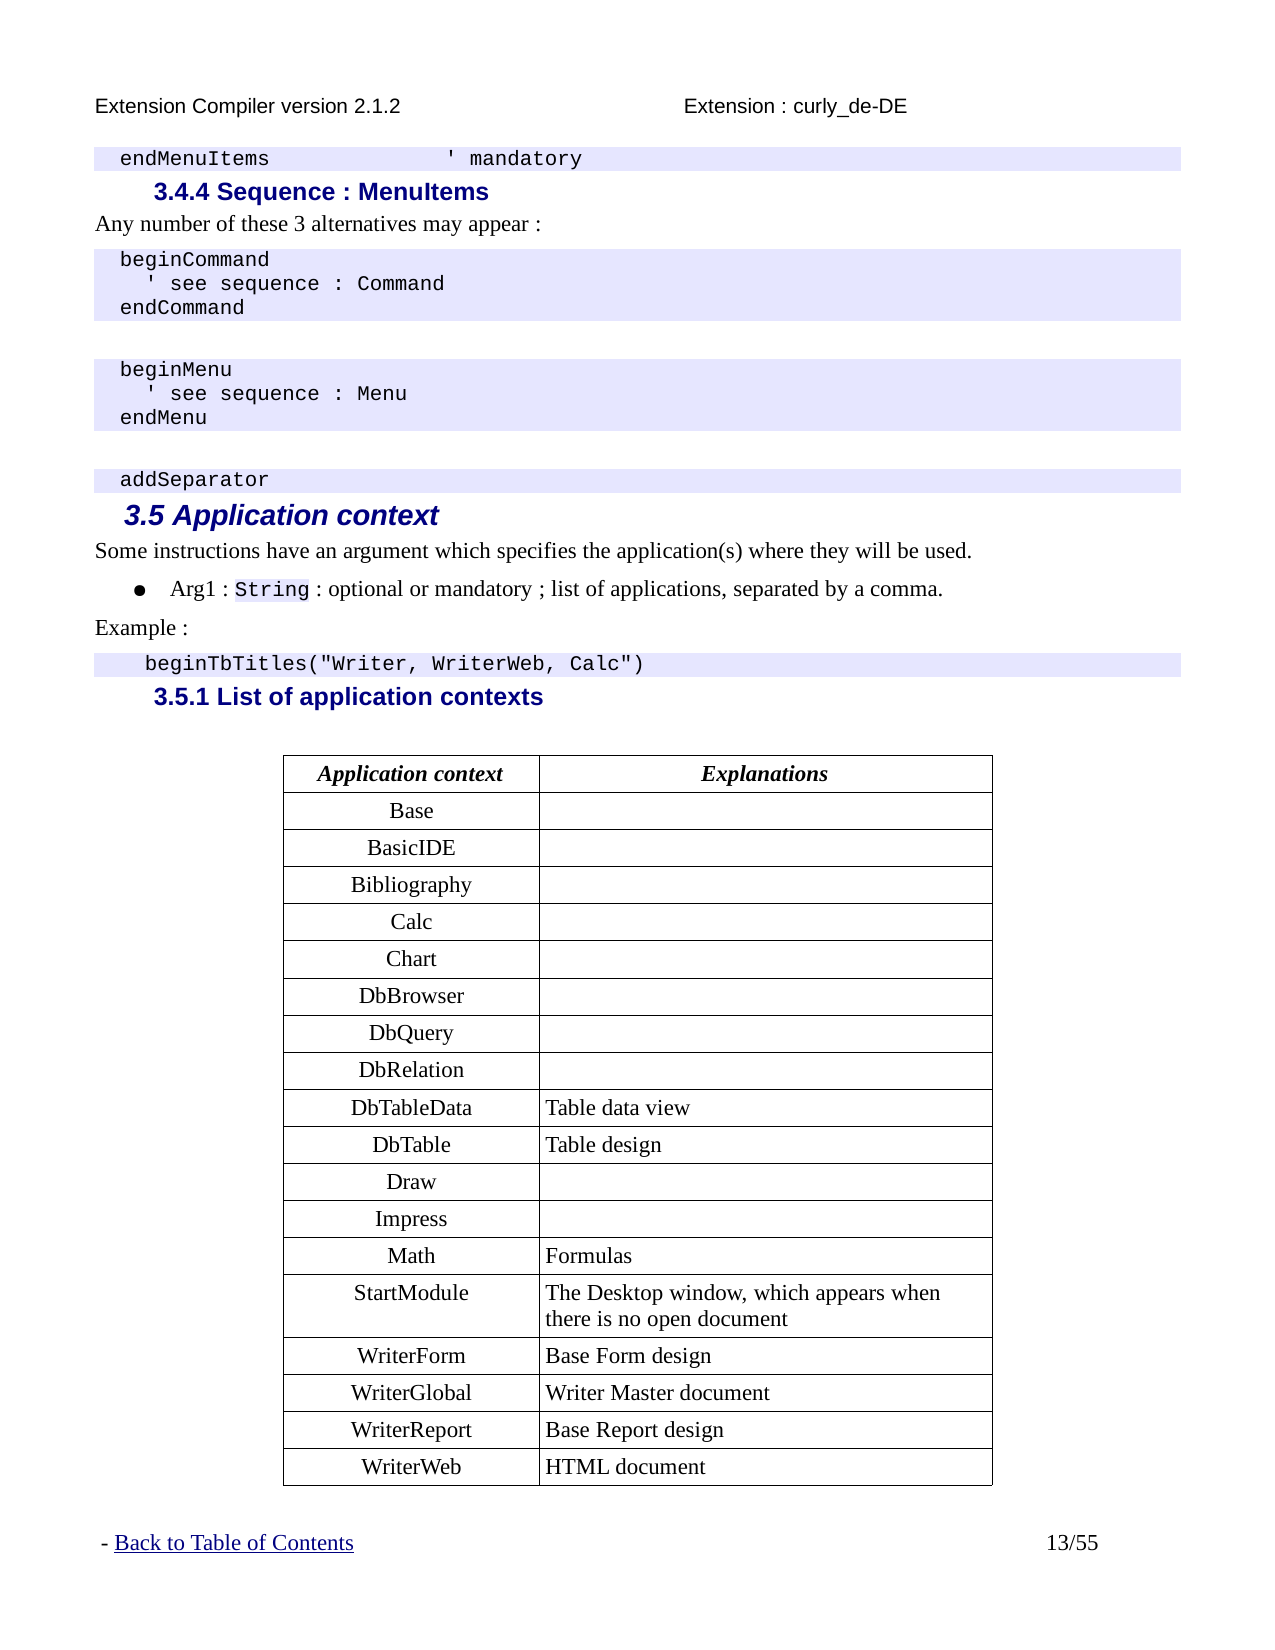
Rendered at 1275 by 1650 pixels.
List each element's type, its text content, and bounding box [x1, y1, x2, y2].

table_cell DbTable [284, 1127, 539, 1163]
text ' see sequence : Command [94, 273, 1181, 297]
table_cell DbRelation [284, 1053, 539, 1089]
table_cell Chart [284, 941, 539, 977]
table_header Application context [284, 756, 539, 792]
table_cell Formulas [540, 1238, 992, 1274]
text addSeparator [94, 469, 1181, 493]
table_cell [540, 979, 992, 1014]
table_cell StartModule [284, 1275, 539, 1337]
table_cell WriterReport [284, 1412, 539, 1448]
table_cell [540, 1053, 992, 1089]
text ' see sequence : Menu [94, 383, 1181, 407]
text endCommand [94, 297, 1181, 321]
table_cell [540, 793, 992, 829]
table_cell DbQuery [284, 1016, 539, 1052]
table_cell HTML document [540, 1449, 992, 1485]
subtitle Application context [124, 499, 1181, 532]
table_cell [540, 1201, 992, 1237]
table_cell DbBrowser [284, 979, 539, 1014]
text Example : [94, 615, 1181, 641]
table_cell [540, 941, 992, 977]
table_cell Impress [284, 1201, 539, 1237]
table_cell The Desktop window, which appears when there is no open document [540, 1275, 992, 1337]
table_cell Writer Master document [540, 1375, 992, 1411]
table_cell Bibliography [284, 867, 539, 903]
table_cell [540, 904, 992, 940]
text endMenu [94, 407, 1181, 431]
table_header Explanations [540, 756, 992, 792]
table_cell WriterForm [284, 1338, 539, 1374]
table_cell Table design [540, 1127, 992, 1163]
table_cell Base Report design [540, 1412, 992, 1448]
table_cell Draw [284, 1164, 539, 1200]
subtitle List of application contexts [153, 683, 1181, 711]
table_cell Base Form design [540, 1338, 992, 1374]
text beginMenu [94, 359, 1181, 383]
table_cell Table data view [540, 1090, 992, 1126]
text Some instructions have an argument which specifies the application(s) where they will be used. [94, 537, 1181, 563]
list Arg1 : String : optional or mandatory ; list of applications, separated by a comma. [132, 576, 1181, 602]
text beginTbTitles("Writer, WriterWeb, Calc") [94, 653, 1181, 677]
table_cell [540, 830, 992, 866]
table_cell BasicIDE [284, 830, 539, 866]
table_cell [540, 867, 992, 903]
subtitle Sequence : MenuItems [153, 177, 1181, 205]
table_cell [540, 1164, 992, 1200]
table_cell DbTableData [284, 1090, 539, 1126]
table_cell [540, 1016, 992, 1052]
table_cell Calc [284, 904, 539, 940]
text Any number of these 3 alternatives may appear : [94, 211, 1181, 237]
table_cell Math [284, 1238, 539, 1274]
text beginCommand [94, 249, 1181, 273]
text endMenuItems ' mandatory [94, 147, 1181, 171]
table_cell WriterWeb [284, 1449, 539, 1485]
table_cell WriterGlobal [284, 1375, 539, 1411]
table_cell Base [284, 793, 539, 829]
